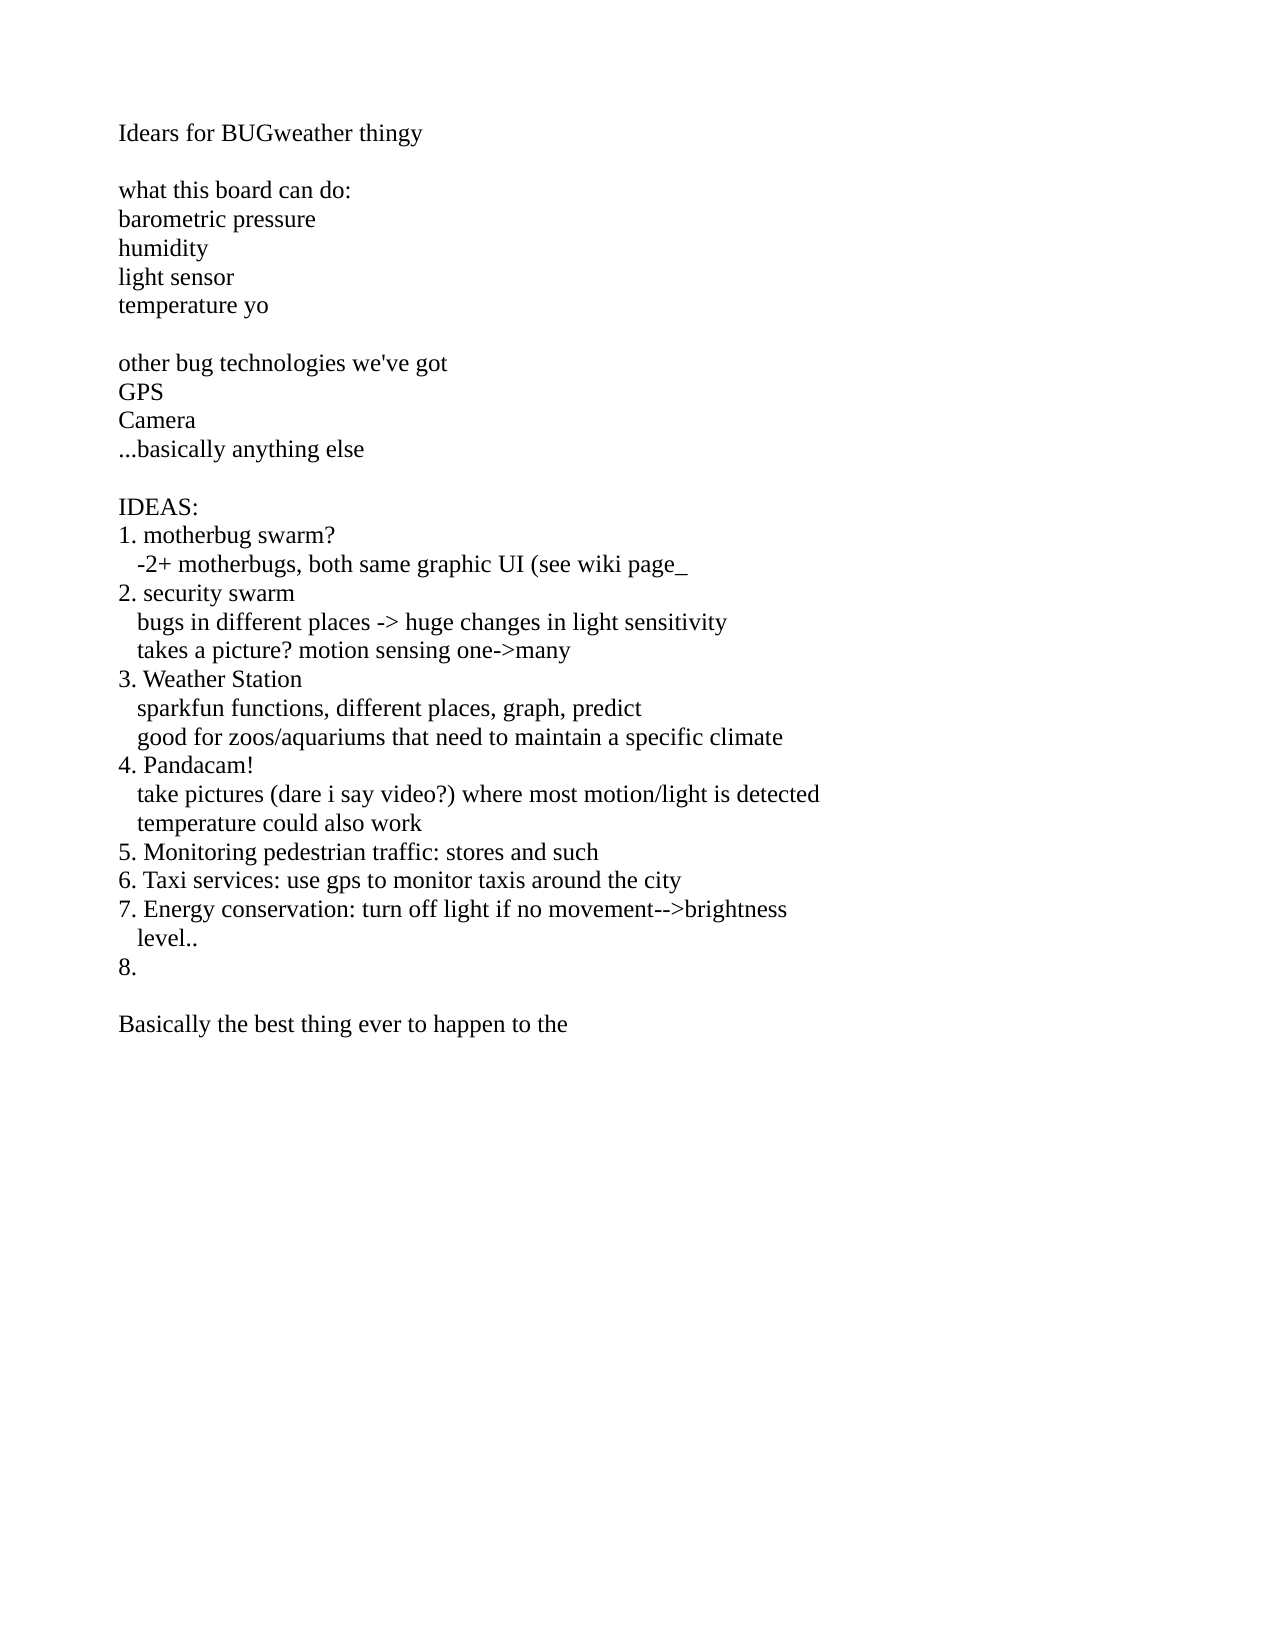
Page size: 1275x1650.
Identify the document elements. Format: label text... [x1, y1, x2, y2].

text temperature could also work [118, 808, 1157, 837]
text sparkfun functions, different places, graph, predict [118, 693, 1157, 722]
text other bug technologies we've got [118, 348, 1157, 377]
text level.. [118, 923, 1157, 952]
text barometric pressure [118, 204, 1157, 233]
text 8. [118, 952, 1157, 981]
text -2+ motherbugs, both same graphic UI (see wiki page_ [118, 549, 1157, 578]
text what this board can do: [118, 176, 1157, 204]
text humidity [118, 233, 1157, 262]
text 2. security swarm [118, 578, 1157, 607]
text 5. Monitoring pedestrian traffic: stores and such [118, 837, 1157, 866]
text 3. Weather Station [118, 664, 1157, 693]
text 6. Taxi services: use gps to monitor taxis around the city [118, 866, 1157, 894]
text good for zoos/aquariums that need to maintain a specific climate [118, 722, 1157, 751]
text ...basically anything else [118, 434, 1157, 463]
text 1. motherbug swarm? [118, 521, 1157, 549]
text light sensor [118, 262, 1157, 291]
text 7. Energy conservation: turn off light if no movement-->brightness [118, 894, 1157, 923]
text 4. Pandacam! [118, 751, 1157, 779]
text Camera [118, 406, 1157, 434]
text IDEAS: [118, 492, 1157, 521]
text GPS [118, 377, 1157, 406]
text Basically the best thing ever to happen to the [118, 1009, 1157, 1038]
text take pictures (dare i say video?) where most motion/light is detected [118, 779, 1157, 808]
text bugs in different places -> huge changes in light sensitivity [118, 607, 1157, 636]
text takes a picture? motion sensing one->many [118, 636, 1157, 664]
text Idears for BUGweather thingy [118, 118, 1157, 147]
text temperature yo [118, 291, 1157, 319]
